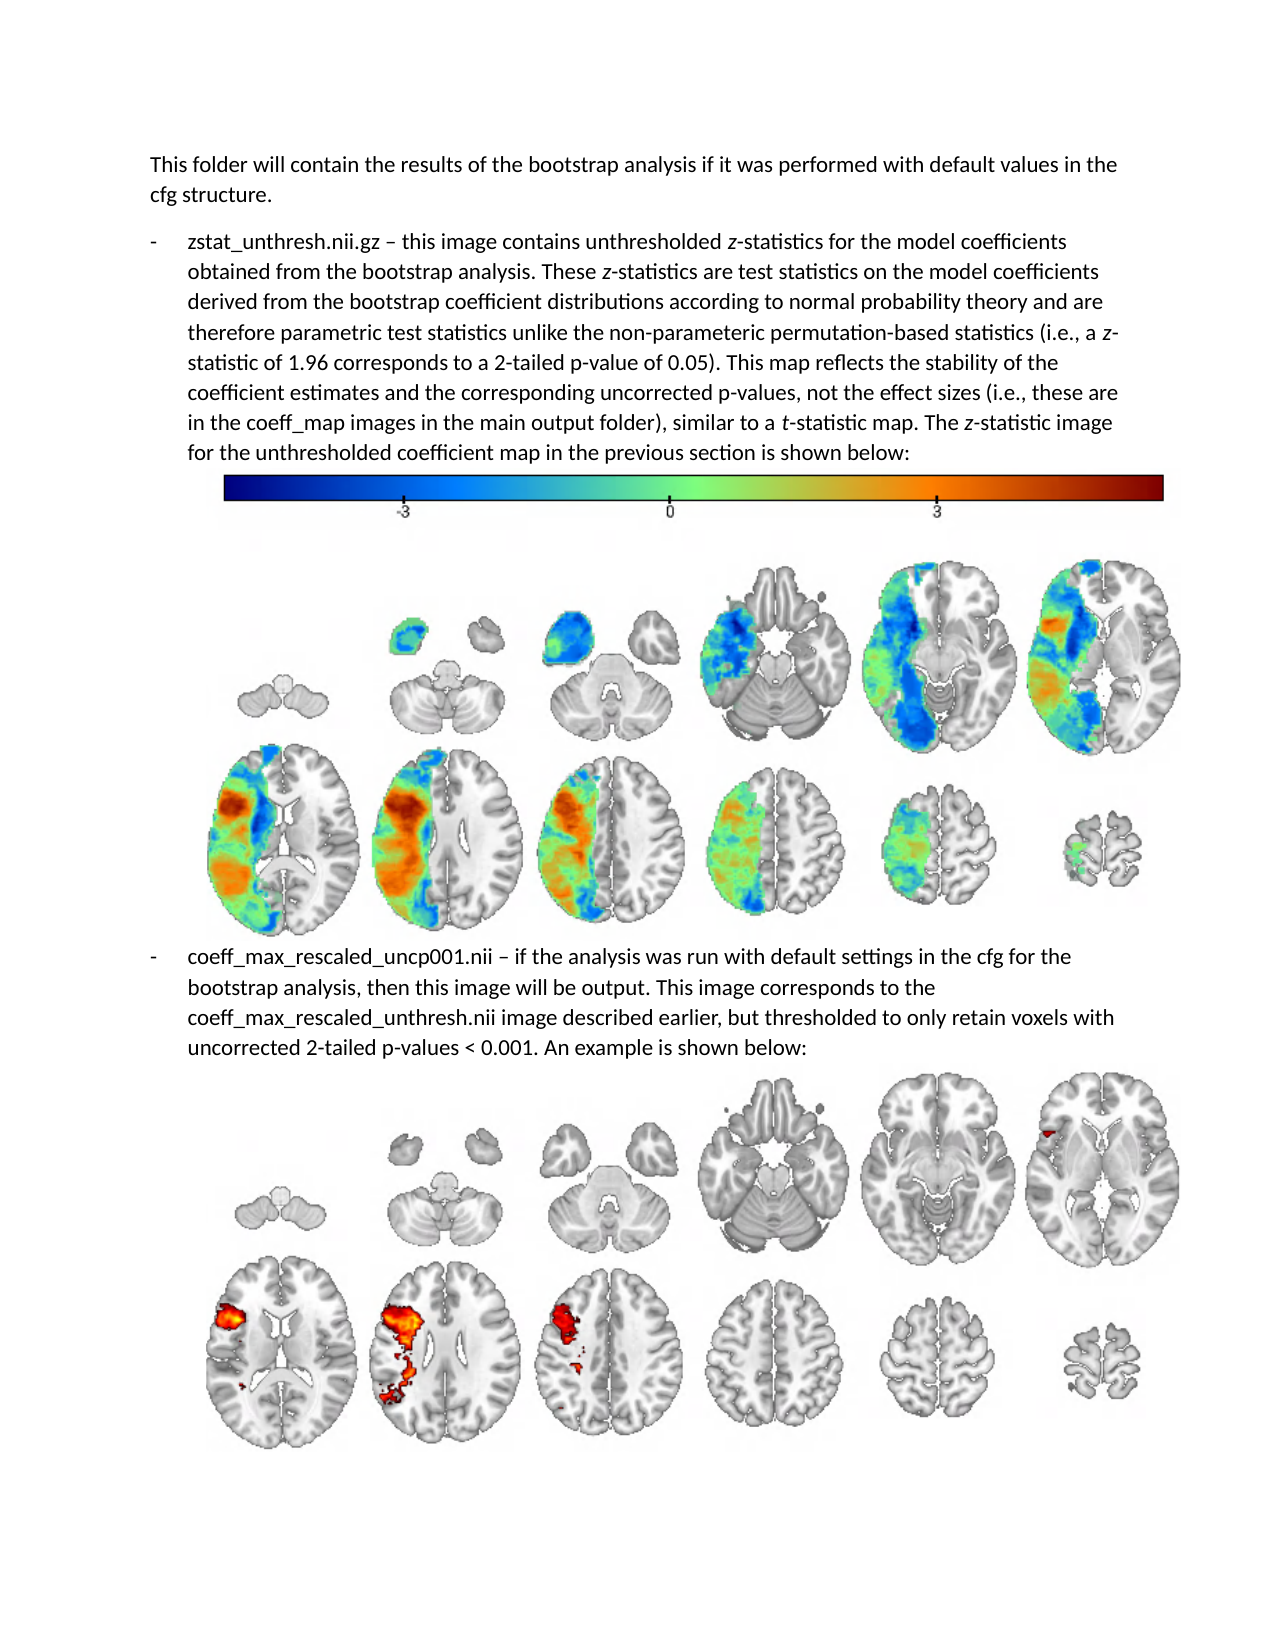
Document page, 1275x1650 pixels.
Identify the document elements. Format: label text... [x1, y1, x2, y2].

picture [206, 468, 1182, 941]
picture [206, 1063, 1182, 1452]
list coeff_max_rescaled_uncp001.nii – if the analysis was run with default settings in the cfg for the bootstrap analysis, then this image will be output. This image corresponds to the coeff_max_rescaled_unthresh.nii image described earlier, but thresholded to only retain voxels with uncorrected 2-tailed p-values < 0.001. An example is shown below: [150, 942, 1125, 1061]
text This folder will contain the results of the bootstrap analysis if it was performed with default values in the cfg structure. [150, 150, 1125, 208]
list zstat_unthresh.nii.gz – this image contains unthresholded z-statistics for the model coefficients obtained from the bootstrap analysis. These z-statistics are test statistics on the model coefficients derived from the bootstrap coefficient distributions according to normal probability theory and are therefore parametric test statistics unlike the non-parameteric permutation-based statistics (i.e., a z-statistic of 1.96 corresponds to a 2-tailed p-value of 0.05). This map reflects the stability of the coefficient estimates and the corresponding uncorrected p-values, not the effect sizes (i.e., these are in the coeff_map images in the main output folder), similar to a t-statistic map. The z-statistic image for the unthresholded coefficient map in the previous section is shown below: [150, 227, 1125, 467]
